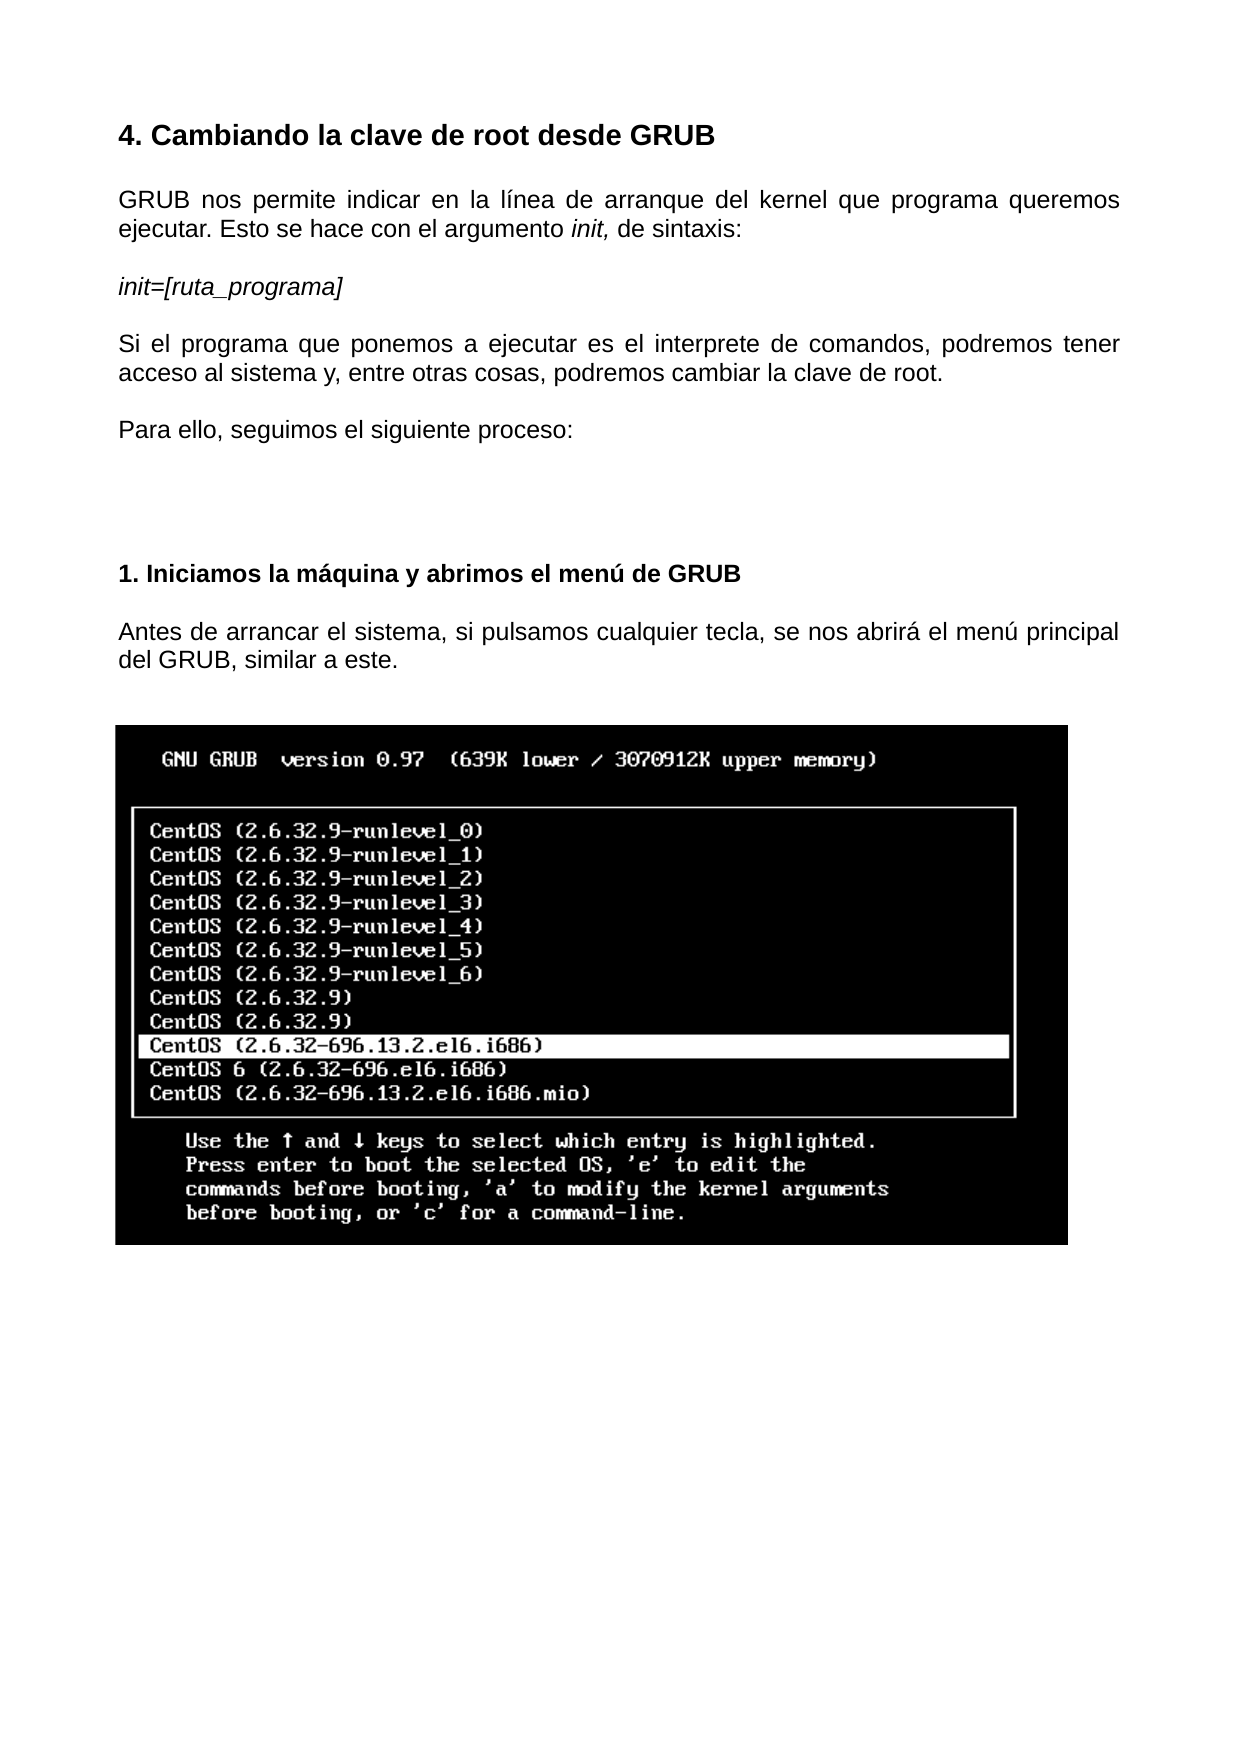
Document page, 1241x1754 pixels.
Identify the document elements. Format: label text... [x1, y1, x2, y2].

text 4. Cambiando la clave de root desde GRUB [118, 118, 1122, 152]
text Para ello, seguimos el siguiente proceso: [118, 415, 1122, 444]
text 1. Iniciamos la máquina y abrimos el menú de GRUB [118, 559, 1122, 588]
text init=[ruta_programa] [118, 271, 1122, 300]
text Si el programa que ponemos a ejecutar es el interprete de comandos, podremos tener acceso al sistema y, entre otras cosas, podremos cambiar la clave de root. [118, 329, 1122, 386]
text Antes de arrancar el sistema, si pulsamos cualquier tecla, se nos abrirá el menú principal del GRUB, similar a este. [118, 616, 1122, 674]
text GRUB nos permite indicar en la línea de arranque del kernel que programa queremos ejecutar. Esto se hace con el argumento init, de sintaxis: [118, 185, 1122, 243]
picture [115, 725, 1068, 1245]
